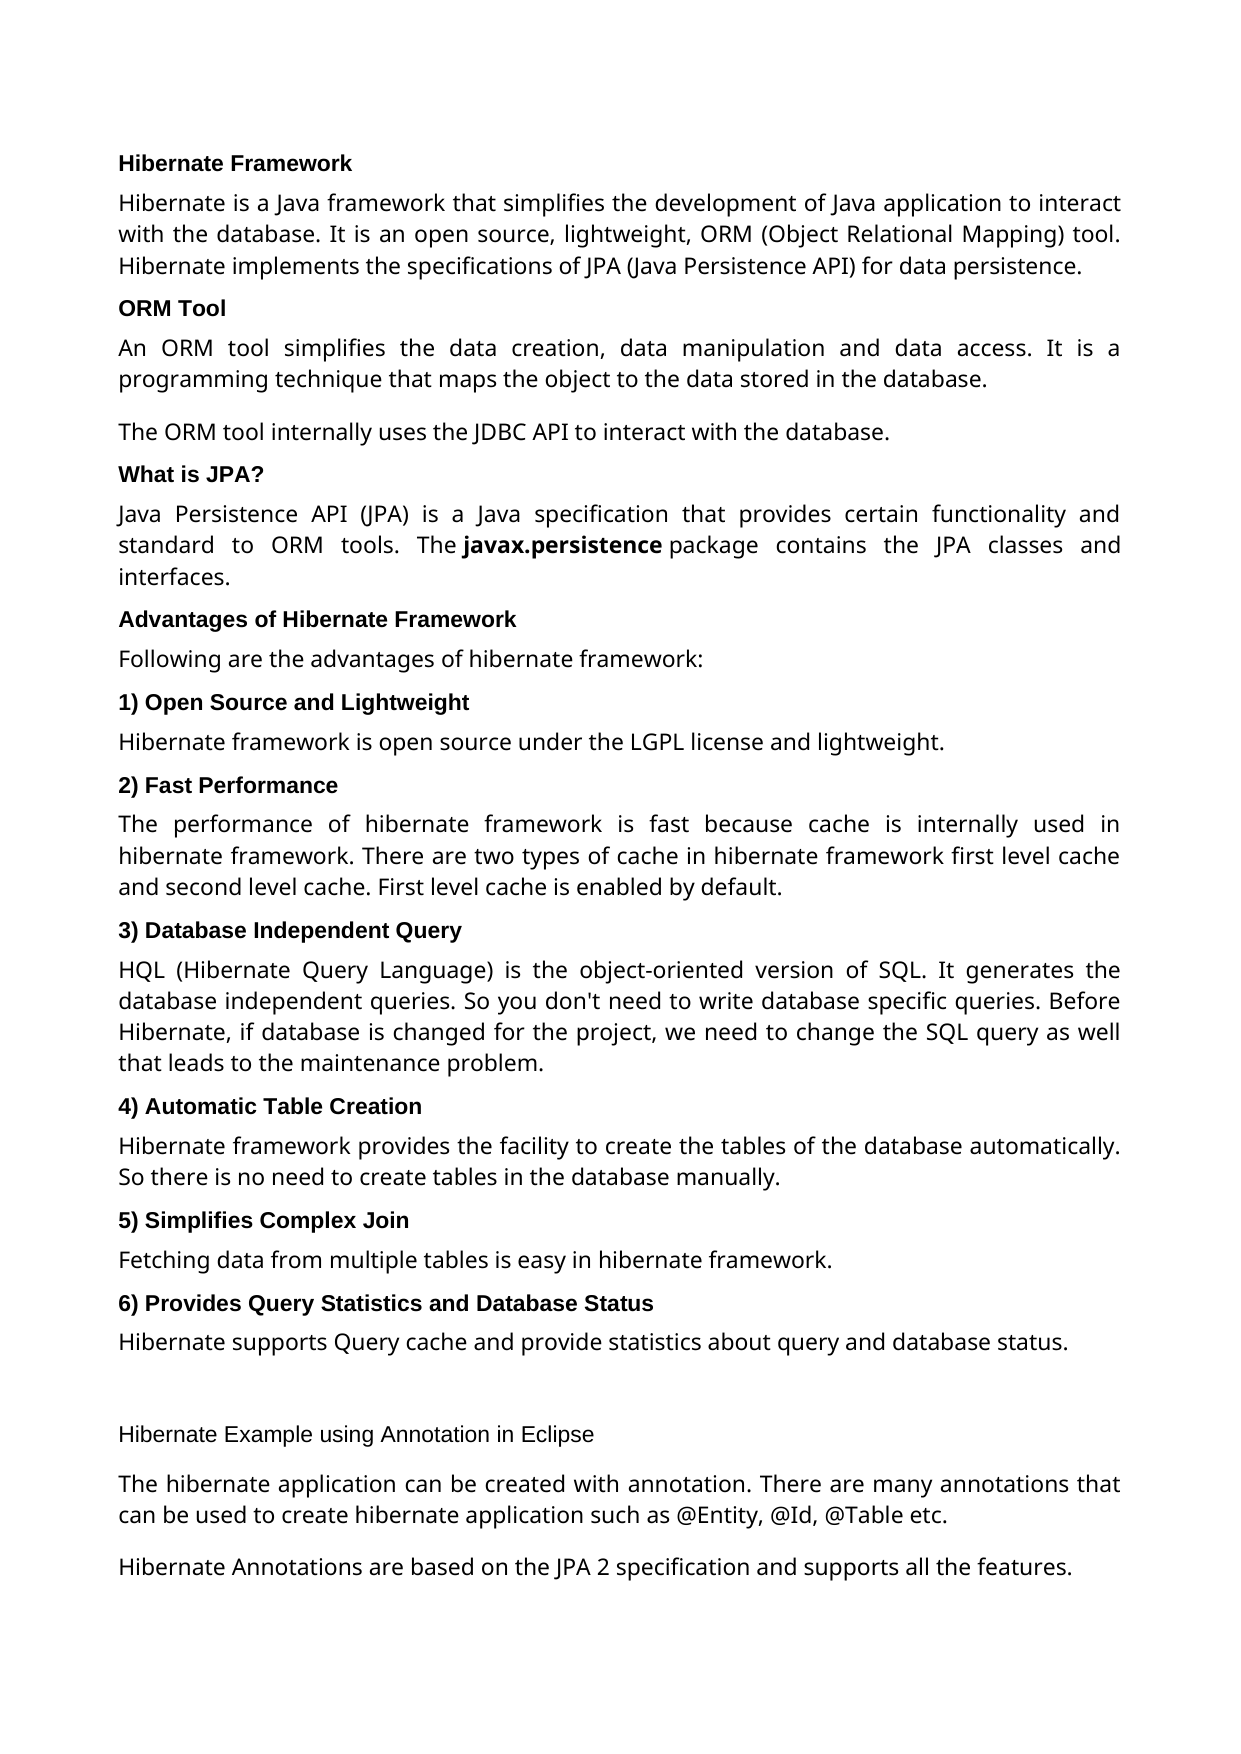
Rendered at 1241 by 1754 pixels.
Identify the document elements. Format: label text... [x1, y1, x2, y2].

text Fetching data from multiple tables is easy in hibernate framework. [118, 1244, 1122, 1275]
text Following are the advantages of hibernate framework: [118, 643, 1122, 674]
text Hibernate Annotations are based on the JPA 2 specification and supports all the features. [118, 1551, 1122, 1582]
text 4) Automatic Table Creation [118, 1093, 1122, 1119]
text 3) Database Independent Query [118, 917, 1122, 943]
text 6) Provides Query Statistics and Database Status [118, 1289, 1122, 1316]
text Java Persistence API (JPA) is a Java specification that provides certain functionality and standard to ORM tools. The javax.persistence package contains the JPA classes and interfaces. [118, 498, 1122, 592]
text Hibernate is a Java framework that simplifies the development of Java application to interact with the database. It is an open source, lightweight, ORM (Object Relational Mapping) tool. Hibernate implements the specifications of JPA (Java Persistence API) for data persistence. [118, 187, 1122, 281]
text Hibernate Example using Annotation in Eclipse [118, 1421, 1122, 1447]
text Hibernate supports Query cache and provide statistics about query and database status. [118, 1326, 1122, 1358]
text What is JPA? [118, 461, 1122, 488]
text ORM Tool [118, 295, 1122, 322]
text The ORM tool internally uses the JDBC API to interact with the database. [118, 416, 1122, 447]
text The hibernate application can be created with annotation. There are many annotations that can be used to create hibernate application such as @Entity, @Id, @Table etc. [118, 1468, 1122, 1530]
text 2) Fast Performance [118, 772, 1122, 798]
text Hibernate framework is open source under the LGPL license and lightweight. [118, 726, 1122, 757]
text The performance of hibernate framework is fast because cache is internally used in hibernate framework. There are two types of cache in hibernate framework first level cache and second level cache. First level cache is enabled by default. [118, 808, 1122, 902]
text 5) Simplifies Complex Join [118, 1207, 1122, 1233]
text Hibernate Framework [118, 150, 1122, 177]
text An ORM tool simplifies the data creation, data manipulation and data access. It is a programming technique that maps the object to the data stored in the database. [118, 332, 1122, 395]
text Advantages of Hibernate Framework [118, 606, 1122, 633]
text Hibernate framework provides the facility to create the tables of the database automatically. So there is no need to create tables in the database manually. [118, 1130, 1122, 1192]
text 1) Open Source and Lightweight [118, 689, 1122, 715]
text HQL (Hibernate Query Language) is the object-oriented version of SQL. It generates the database independent queries. So you don't need to write database specific queries. Before Hibernate, if database is changed for the project, we need to change the SQL query as well that leads to the maintenance problem. [118, 953, 1122, 1078]
